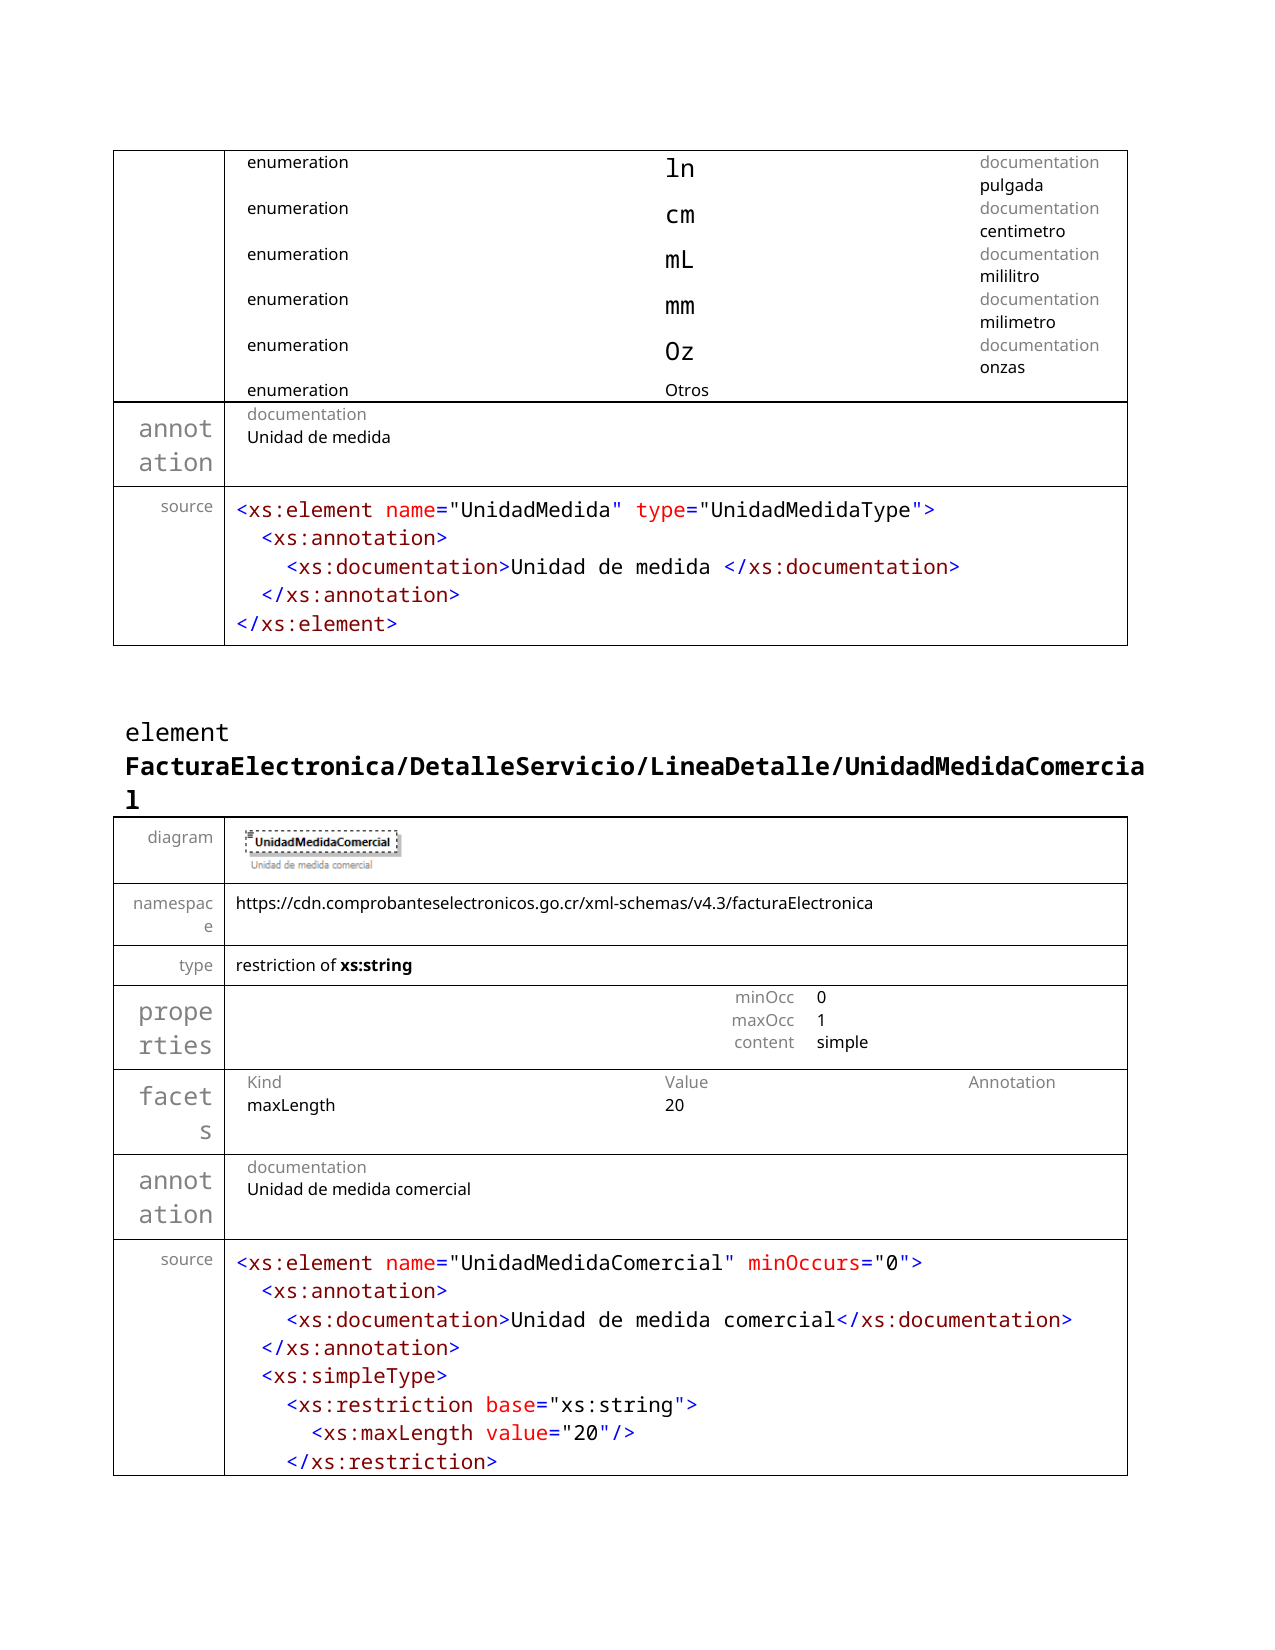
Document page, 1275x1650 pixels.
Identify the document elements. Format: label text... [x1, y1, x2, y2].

table_header 0 [805, 986, 1127, 1008]
table_cell type [114, 946, 224, 984]
table_cell [114, 151, 224, 401]
table_cell enumeration [236, 242, 654, 288]
table_cell 20 [654, 1093, 957, 1116]
table_cell [225, 986, 1127, 1069]
table_header documentation [968, 288, 1127, 310]
table_cell properties [114, 986, 224, 1069]
table_cell ln [654, 151, 957, 197]
table_cell maxLength [236, 1093, 654, 1116]
table_header documentation [968, 333, 1127, 356]
table_cell mm [654, 288, 957, 333]
table_cell content [236, 1031, 805, 1054]
table_header documentation [968, 197, 1127, 219]
table_header documentation [968, 151, 1127, 174]
table_cell maxOcc [236, 1008, 805, 1031]
table_cell annotation [114, 1155, 224, 1239]
table_header Annotation [957, 1070, 1127, 1093]
table_cell [957, 151, 1127, 197]
table_cell milimetro [968, 310, 1127, 333]
table_cell enumeration [236, 151, 654, 197]
table_header documentation [236, 1155, 1127, 1178]
table_cell <xs:element name="UnidadMedidaComercial" minOccurs="0"> <xs:annotation> <xs:documentation>Unidad de medida comercial</xs:documentation> </xs:annotation> <xs:simpleType> <xs:restriction base="xs:string"> <xs:maxLength value="20"/> </xs:restriction> [225, 1240, 1127, 1475]
table_cell https://cdn.comprobanteselectronicos.go.cr/xml-schemas/v4.3/facturaElectronica [225, 884, 1127, 945]
table_header documentation [968, 242, 1127, 265]
table_cell pulgada [968, 174, 1127, 196]
table_cell mililitro [968, 265, 1127, 287]
table_cell cm [654, 197, 957, 242]
table_cell enumeration [236, 288, 654, 333]
table_cell Oz [654, 333, 957, 379]
table_header Kind [236, 1070, 654, 1093]
table_header documentation [236, 403, 1127, 425]
table_cell simple [805, 1031, 1127, 1054]
picture [235, 825, 412, 876]
table_cell Otros [654, 379, 957, 401]
table_cell [957, 379, 1127, 401]
table_cell [225, 403, 1127, 486]
table_cell source [114, 1240, 224, 1475]
table_cell annotation [114, 403, 224, 486]
table_cell <xs:element name="UnidadMedida" type="UnidadMedidaType"> <xs:annotation> <xs:documentation>Unidad de medida </xs:documentation> </xs:annotation> </xs:element> [225, 487, 1127, 645]
text element FacturaElectronica/DetalleServicio/LineaDetalle/UnidadMedidaComercial [125, 714, 1150, 816]
table_cell Unidad de medida comercial [236, 1178, 1127, 1201]
table_header Value [654, 1070, 957, 1093]
table_cell [225, 1070, 1127, 1154]
table_cell enumeration [236, 379, 654, 401]
table_header [225, 818, 1127, 883]
table_cell facets [114, 1070, 224, 1154]
table_cell centimetro [968, 219, 1127, 242]
table_cell [957, 333, 1127, 379]
table_cell enumeration [236, 197, 654, 242]
table_cell restriction of xs:string [225, 946, 1127, 984]
table_cell [957, 1093, 1127, 1116]
table_cell [225, 1155, 1127, 1239]
table_cell [957, 197, 968, 242]
table_cell onzas [968, 356, 1127, 378]
table_cell Unidad de medida [236, 425, 1127, 448]
table_cell [957, 288, 968, 333]
table_cell enumeration [236, 333, 654, 379]
table_cell [957, 242, 1127, 288]
table_cell namespace [114, 884, 224, 945]
table_cell 1 [805, 1008, 1127, 1031]
table_cell [225, 151, 236, 401]
table_cell source [114, 487, 224, 645]
table_header diagram [114, 818, 224, 883]
table_cell mL [654, 242, 957, 288]
table_header minOcc [236, 986, 805, 1008]
